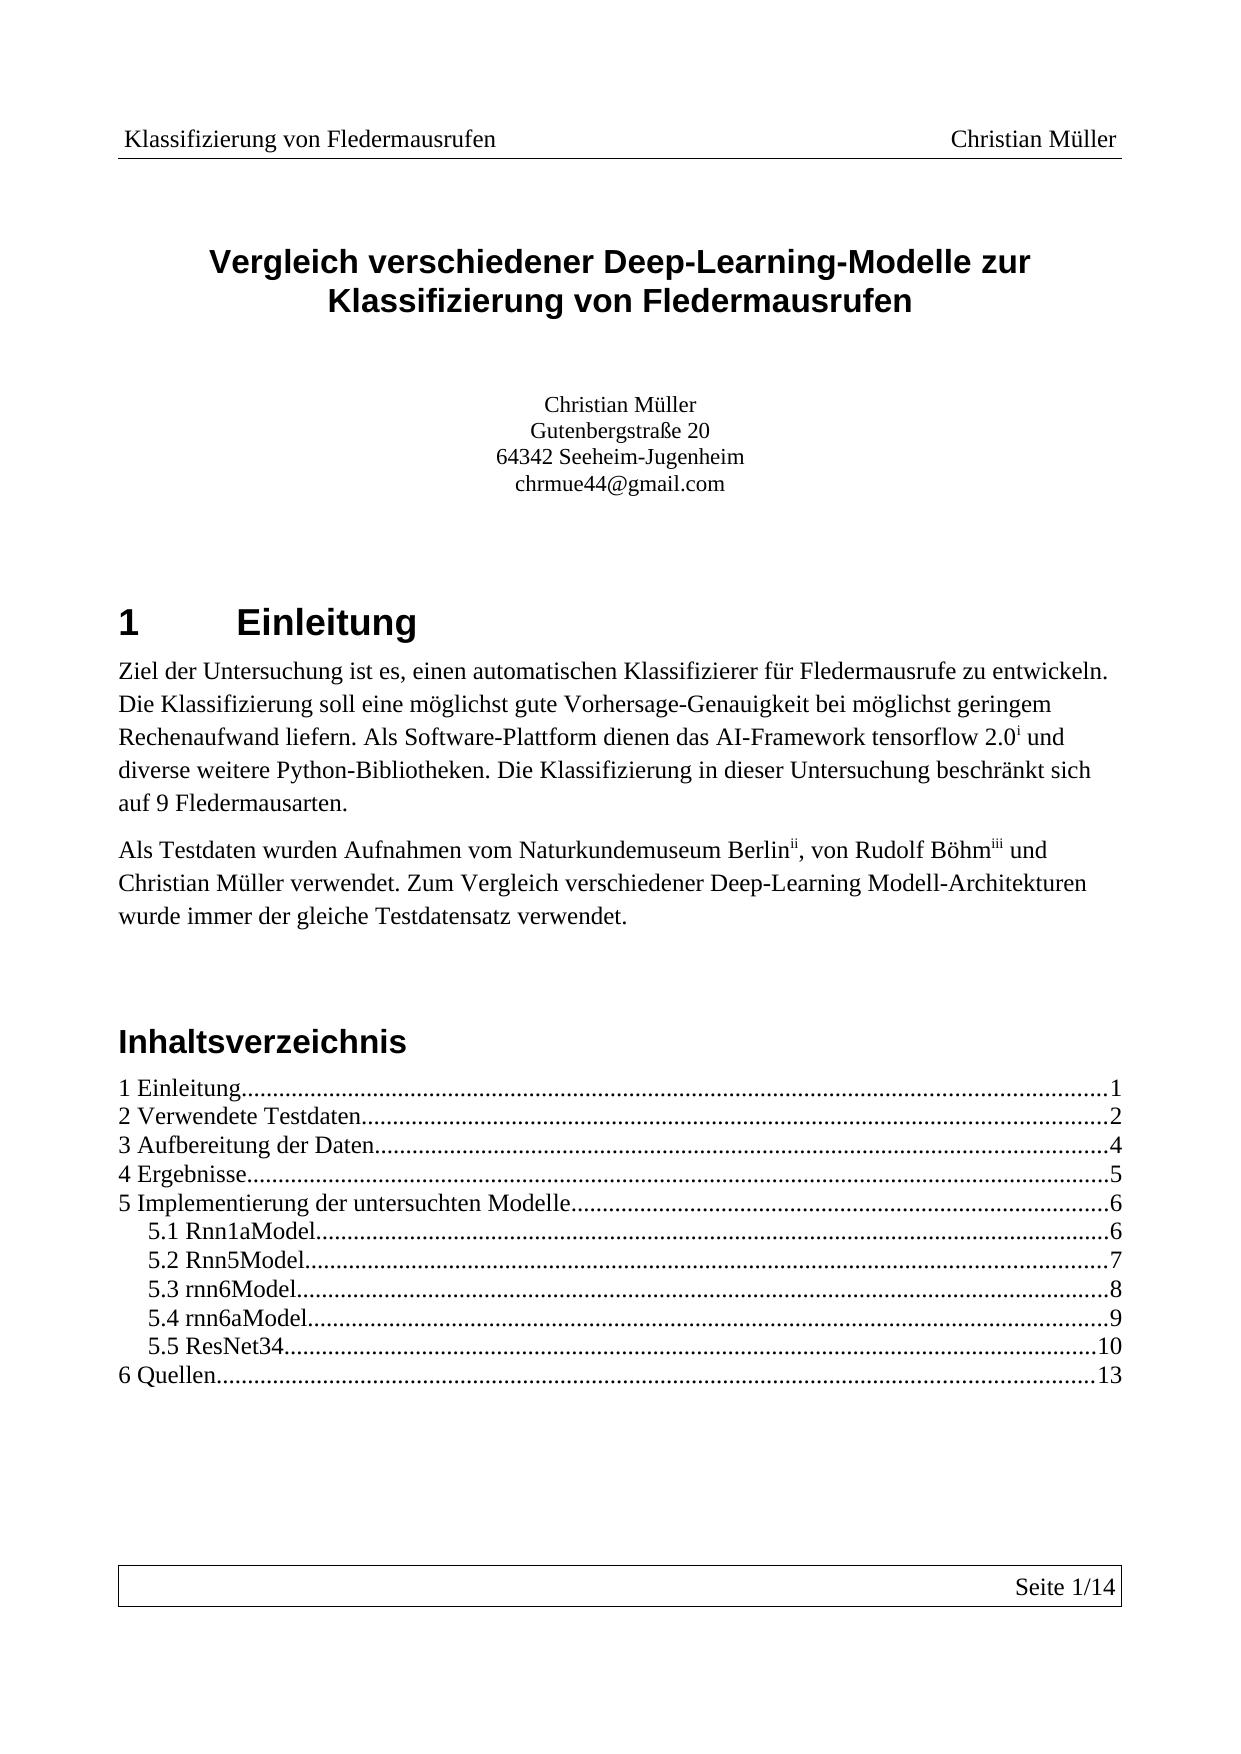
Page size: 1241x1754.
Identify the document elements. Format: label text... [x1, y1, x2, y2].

text Als Testdaten wurden Aufnahmen vom Naturkundemuseum Berlin, von Rudolf Böhm und Christian Müller verwendet. Zum Vergleich verschiedener Deep-Learning Modell-Architekturen wurde immer der gleiche Testdatensatz verwendet. [118, 835, 1122, 930]
text chrmue44@gmail.com [118, 470, 1122, 496]
text 4 Ergebnisse 5 [118, 1159, 1122, 1188]
text 5.1 Rnn1aModel 6 [148, 1216, 1122, 1245]
subtitle Einleitung [118, 600, 1122, 643]
text 5.3 rnn6Model 8 [148, 1274, 1122, 1303]
text 5 Implementierung der untersuchten Modelle 6 [118, 1188, 1122, 1216]
text 5.5 ResNet34 10 [148, 1331, 1122, 1360]
text 5.4 rnn6aModel 9 [148, 1303, 1122, 1331]
text 64342 Seeheim-Jugenheim [118, 443, 1122, 470]
text Ziel der Untersuchung ist es, einen automatischen Klassifizierer für Fledermausrufe zu entwickeln. Die Klassifizierung soll eine möglichst gute Vorhersage-Genauigkeit bei möglichst geringem Rechenaufwand liefern. Als Software-Plattform dienen das AI-Framework tensorflow 2.0 und diverse weitere Python-Bibliotheken. Die Klassifizierung in dieser Untersuchung beschränkt sich auf 9 Fledermausarten. [118, 656, 1122, 817]
text 1 Einleitung 1 [118, 1073, 1122, 1101]
text Christian Müller [118, 391, 1122, 417]
text 5.2 Rnn5Model 7 [148, 1245, 1122, 1274]
subtitle Inhaltsverzeichnis [118, 1022, 1122, 1060]
text Gutenbergstraße 20 [118, 417, 1122, 443]
text 3 Aufbereitung der Daten 4 [118, 1130, 1122, 1159]
text 6 Quellen 13 [118, 1360, 1122, 1389]
text 2 Verwendete Testdaten 2 [118, 1101, 1122, 1130]
title Vergleich verschiedener Deep-Learning-Modelle zur Klassifizierung von Fledermausrufen [118, 243, 1122, 319]
